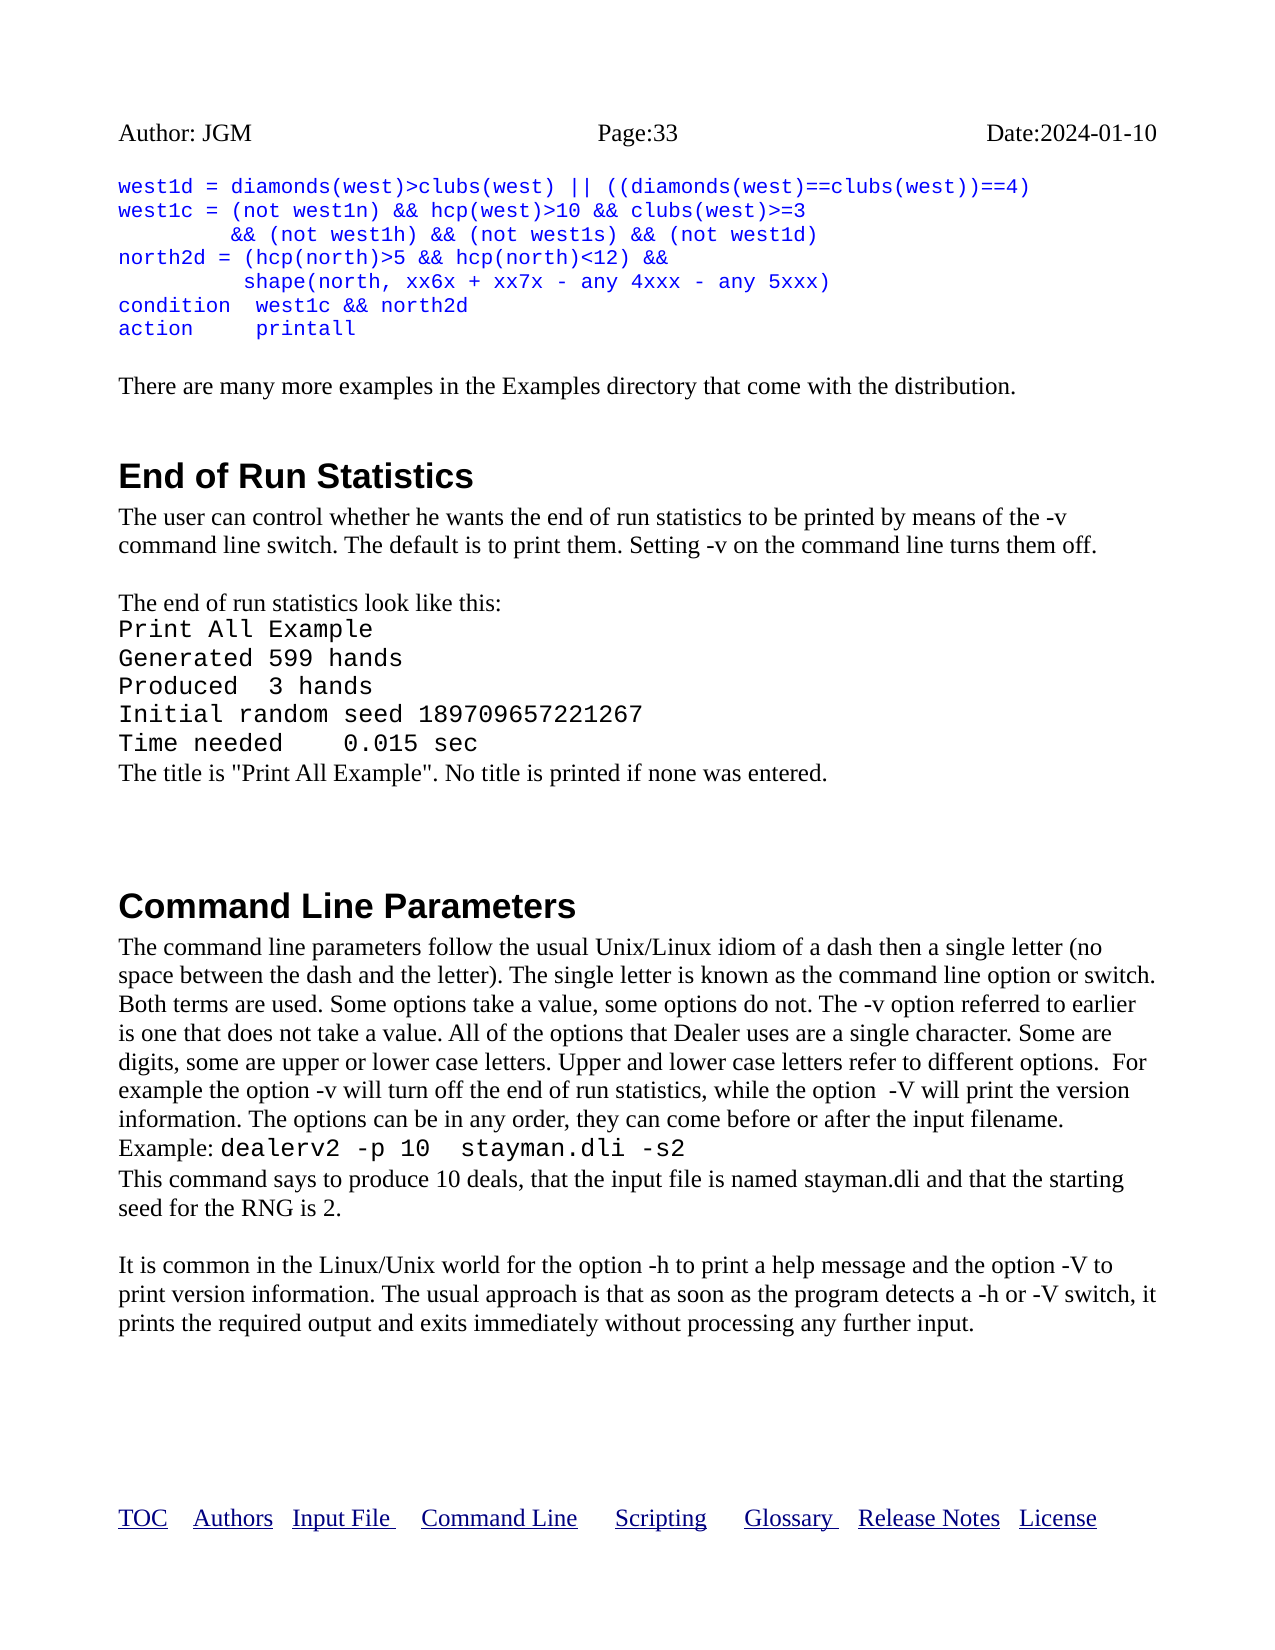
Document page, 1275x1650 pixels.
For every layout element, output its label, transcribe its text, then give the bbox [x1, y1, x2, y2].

text Print All Example [118, 617, 1157, 645]
text && (not west1h) && (not west1s) && (not west1d) [118, 224, 1157, 247]
text action printall [118, 318, 1157, 342]
text The title is "Print All Example". No title is printed if none was entered. [118, 758, 1157, 787]
text Generated 599 hands [118, 645, 1157, 673]
text west1c = (not west1n) && hcp(west)>10 && clubs(west)>=3 [118, 200, 1157, 224]
text Produced 3 hands [118, 673, 1157, 702]
text There are many more examples in the Examples directory that come with the distribution. [118, 371, 1157, 400]
text The end of run statistics look like this: [118, 588, 1157, 617]
text The user can control whether he wants the end of run statistics to be printed by means of the -v command line switch. The default is to print them. Setting -v on the command line turns them off. [118, 502, 1157, 559]
subtitle Command Line Parameters [118, 885, 1157, 926]
text Time needed 0.015 sec [118, 730, 1157, 758]
text This command says to produce 10 deals, that the input file is named stayman.dli and that the starting seed for the RNG is 2. [118, 1164, 1157, 1221]
subtitle End of Run Statistics [118, 455, 1157, 496]
text north2d = (hcp(north)>5 && hcp(north)<12) && [118, 247, 1157, 271]
text condition west1c && north2d [118, 294, 1157, 318]
text It is common in the Linux/Unix world for the option -h to print a help message and the option -V to print version information. The usual approach is that as soon as the program detects a -h or -V switch, it prints the required output and exits immediately without processing any further input. [118, 1250, 1157, 1336]
text Initial random seed 189709657221267 [118, 702, 1157, 730]
text The command line parameters follow the usual Unix/Linux idiom of a dash then a single letter (no space between the dash and the letter). The single letter is known as the command line option or switch. Both terms are used. Some options take a value, some options do not. The -v option referred to earlier is one that does not take a value. All of the options that Dealer uses are a single character. Some are digits, some are upper or lower case letters. Upper and lower case letters refer to different options. For example the option -v will turn off the end of run statistics, while the option -V will print the version information. The options can be in any order, they can come before or after the input filename. Example: dealerv2 -p 10 stayman.dli -s2 [118, 932, 1157, 1164]
text shape(north, xx6x + xx7x - any 4xxx - any 5xxx) [118, 271, 1157, 294]
text west1d = diamonds(west)>clubs(west) || ((diamonds(west)==clubs(west))==4) [118, 176, 1157, 200]
